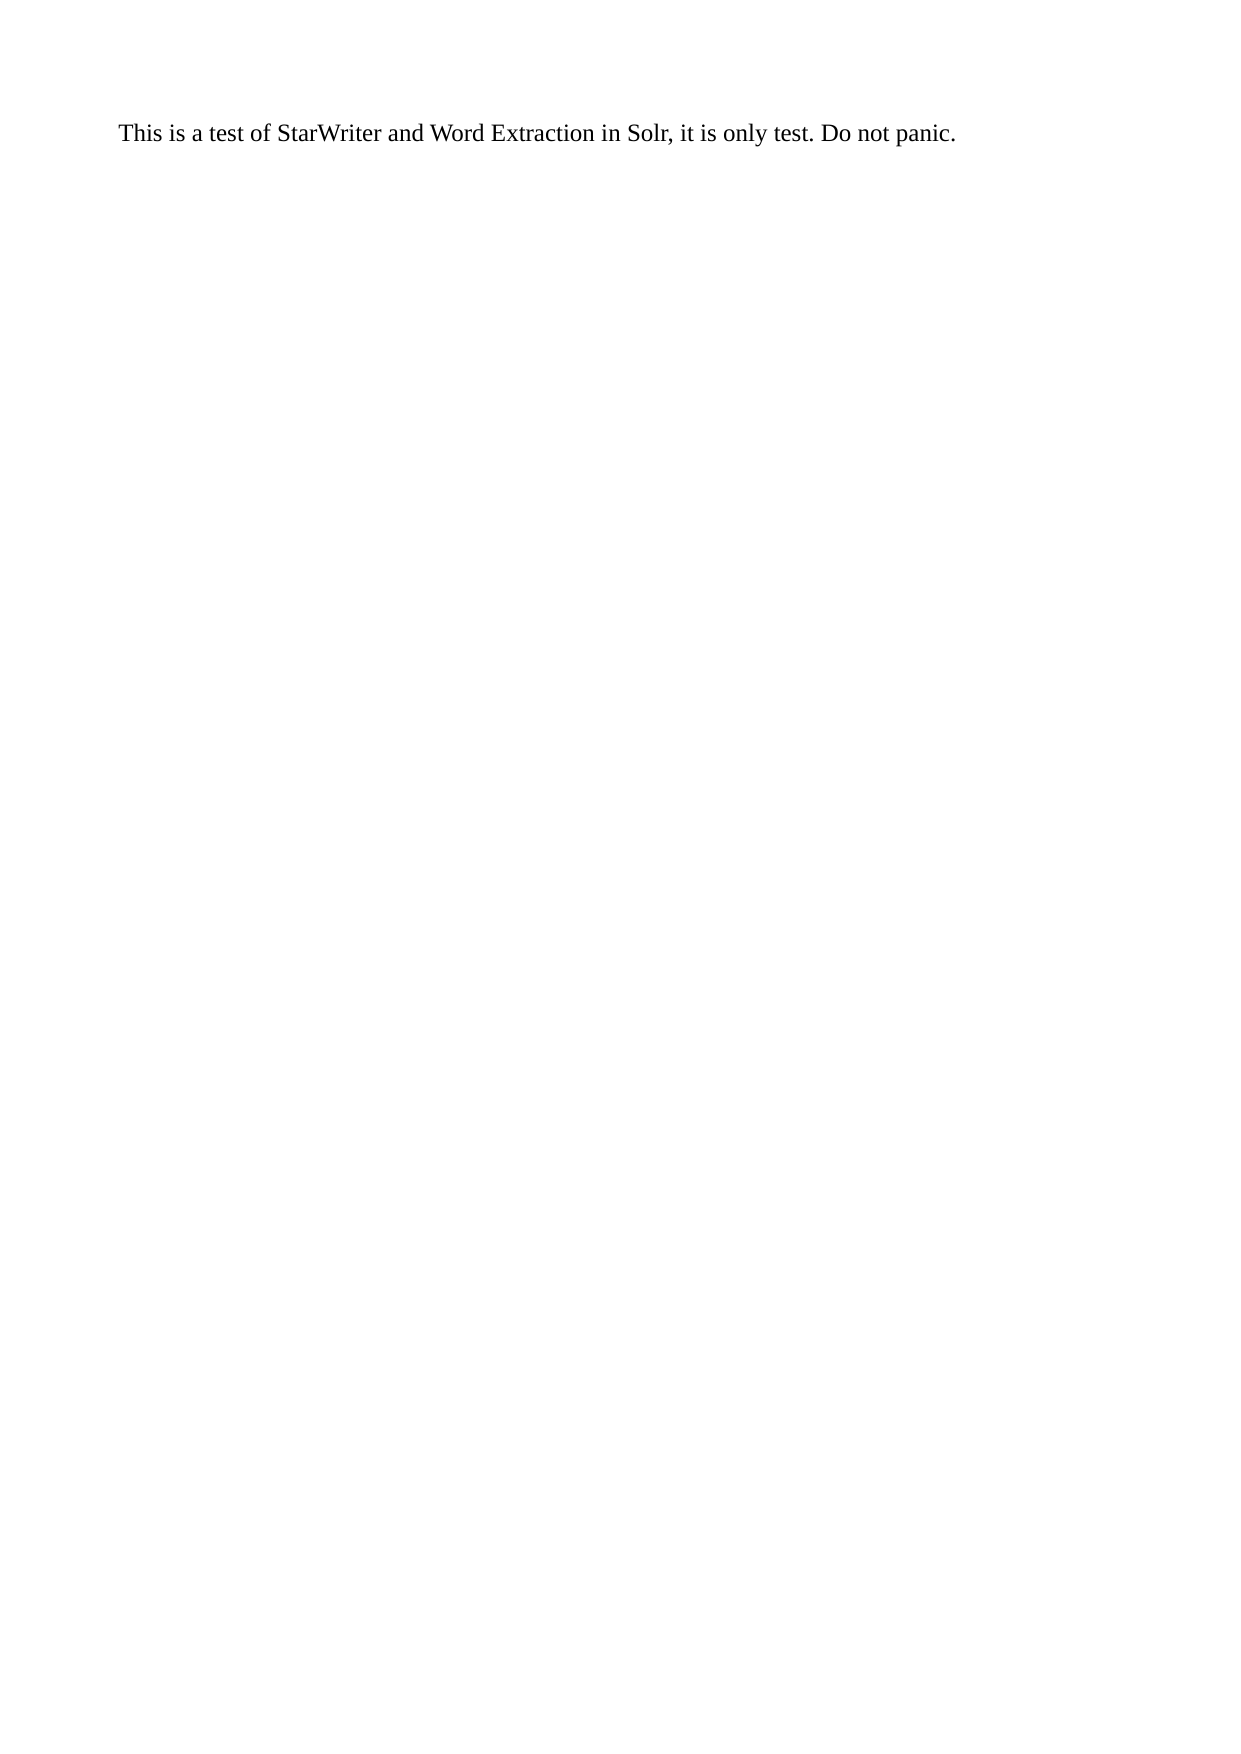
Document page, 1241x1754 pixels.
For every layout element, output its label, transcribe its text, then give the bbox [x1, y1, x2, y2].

text This is a test of StarWriter and Word Extraction in Solr, it is only test. Do not panic. [118, 118, 1122, 147]
